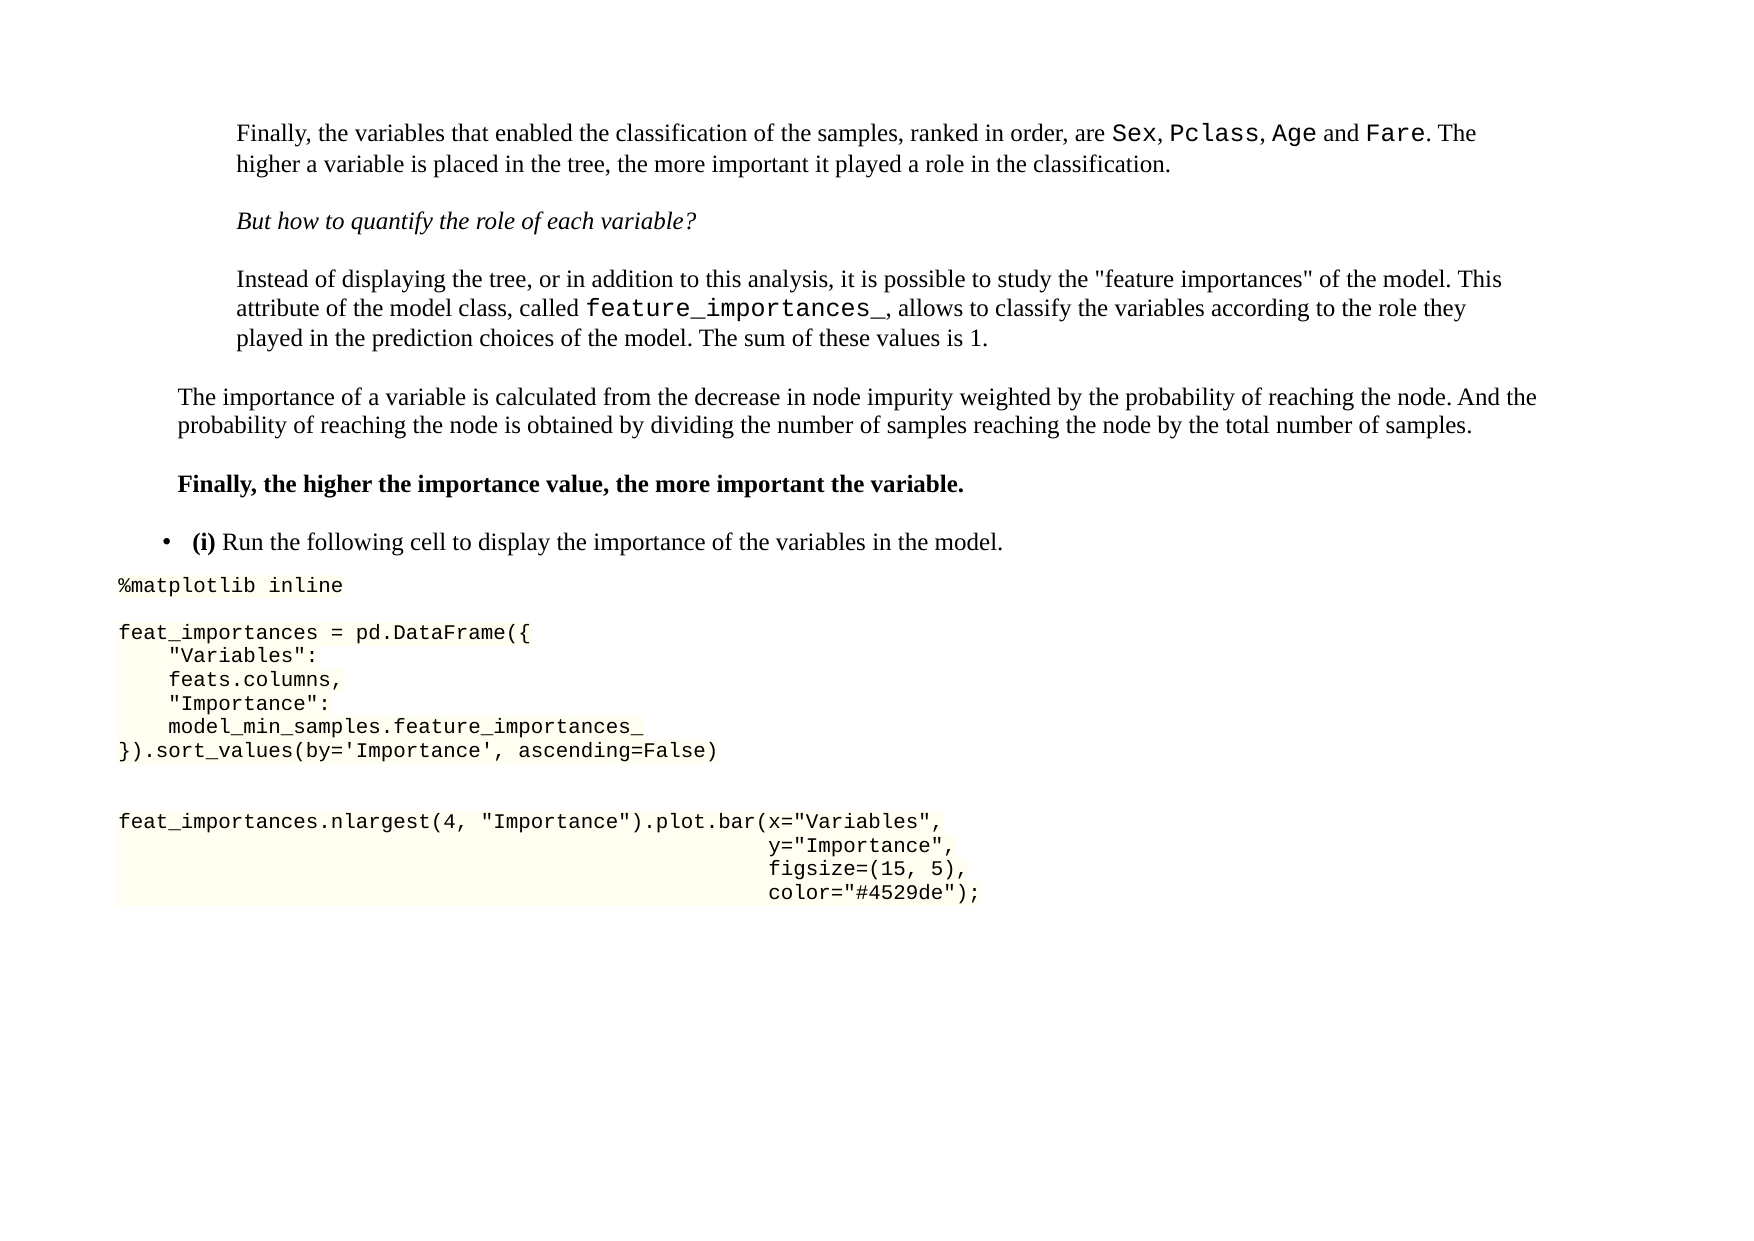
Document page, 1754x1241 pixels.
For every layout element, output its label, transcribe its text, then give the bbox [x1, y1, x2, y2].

text Finally, the higher the importance value, the more important the variable. [177, 469, 1577, 497]
text "Importance": [118, 693, 1636, 716]
text ​ [118, 906, 1636, 929]
text ​ [118, 598, 1636, 622]
text feat_importances.nlargest(4, "Importance").plot.bar(x="Variables", [118, 811, 1636, 835]
text y="Importance", [118, 835, 1636, 858]
text }).sort_values(by='Importance', ascending=False) [118, 740, 1636, 764]
text %matplotlib inline [118, 574, 1636, 598]
text The importance of a variable is calculated from the decrease in node impurity weighted by the probability of reaching the node. And the probability of reaching the node is obtained by dividing the number of samples reaching the node by the total number of samples. [177, 382, 1577, 439]
text color="#4529de"); [118, 882, 1636, 906]
text ​ [118, 764, 1636, 787]
text ​ [118, 787, 1636, 811]
list (i) Run the following cell to display the importance of the variables in the model. [162, 527, 1636, 556]
text Finally, the variables that enabled the classification of the samples, ranked in order, are Sex, Pclass, Age and Fare. The higher a variable is placed in the tree, the more important it played a role in the classification. But how to quantify the role of each variable? Instead of displaying the tree, or in addition to this analysis, it is possible to study the "feature importances" of the model. This attribute of the model class, called feature_importances_, allows to classify the variables according to the role they played in the prediction choices of the model. The sum of these values is 1. [236, 118, 1518, 352]
text figsize=(15, 5), [118, 858, 1636, 882]
text feats.columns, [118, 669, 1636, 693]
text feat_importances = pd.DataFrame({ [118, 622, 1636, 646]
text model_min_samples.feature_importances_ [118, 716, 1636, 740]
text "Variables": [118, 646, 1636, 669]
